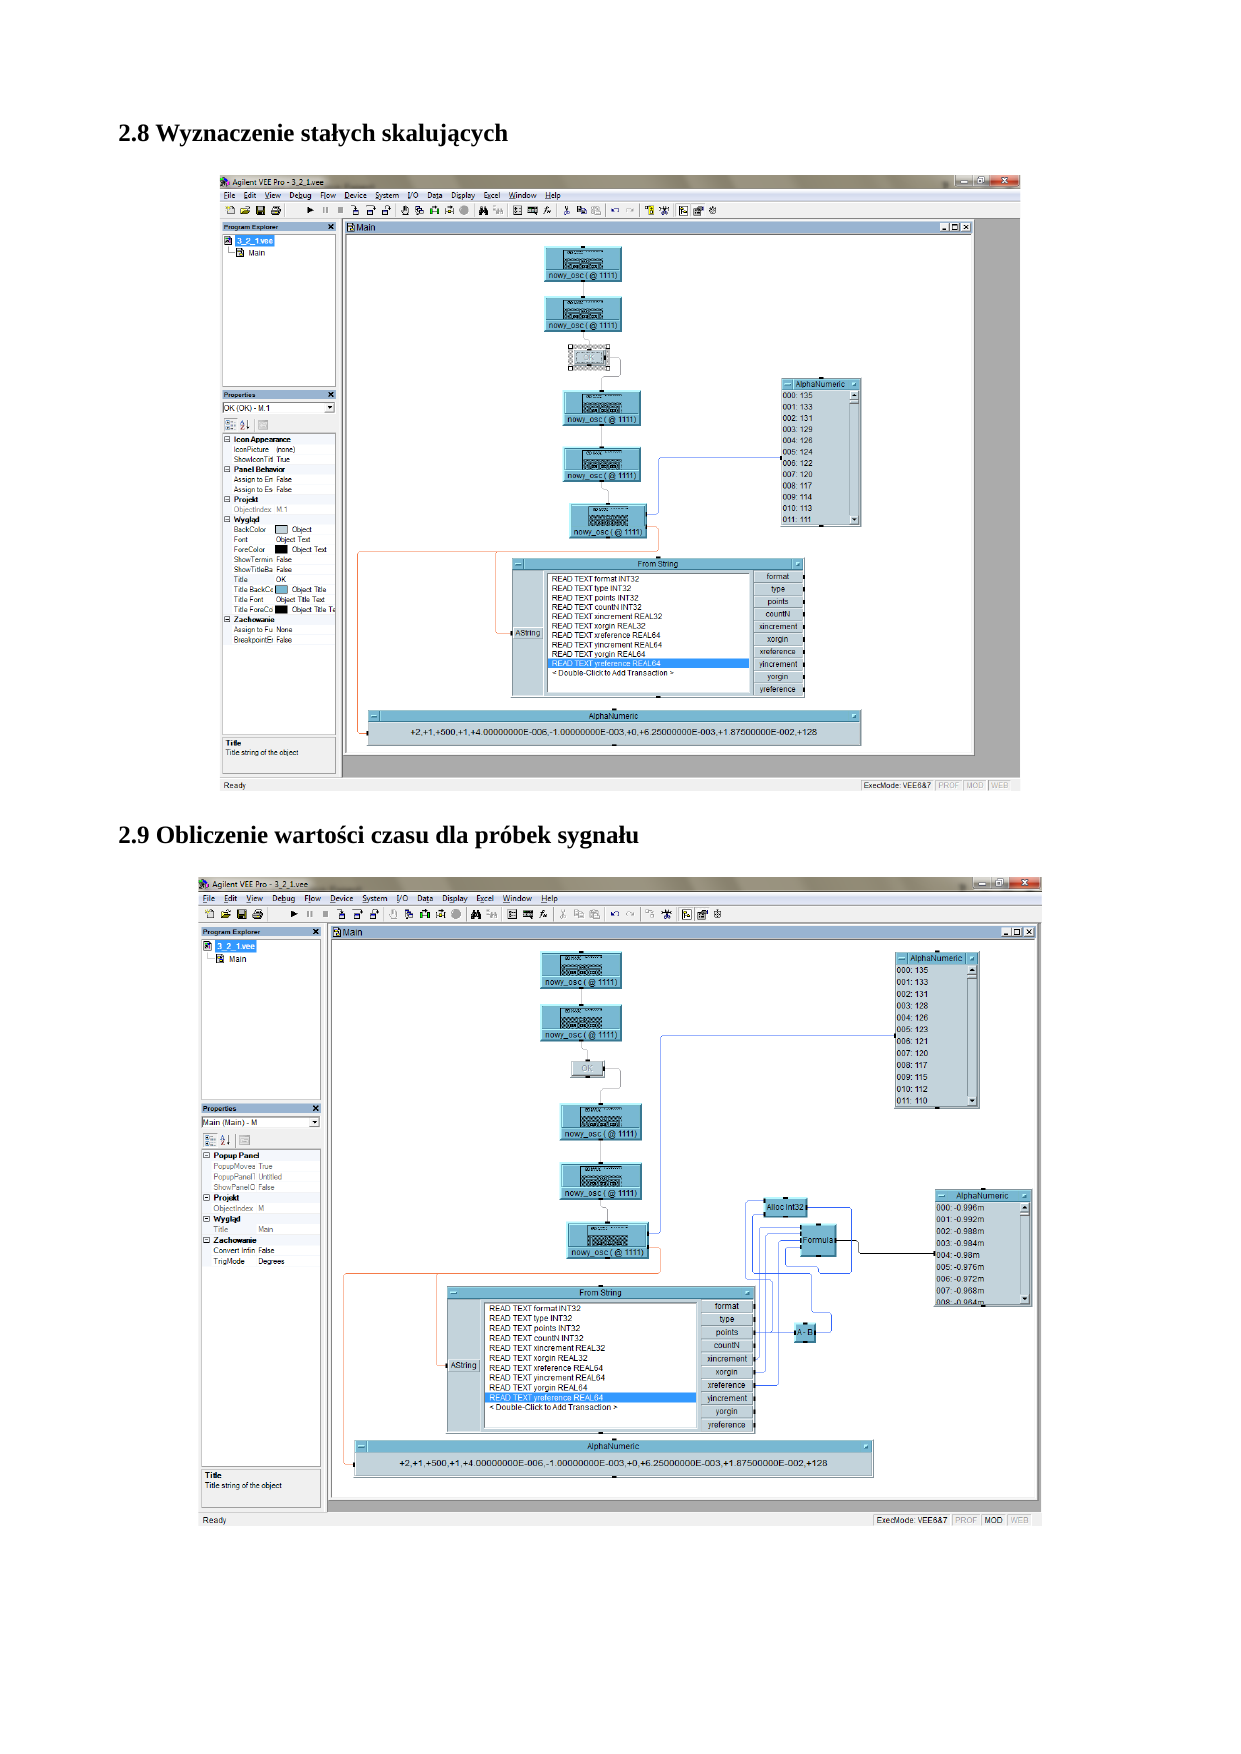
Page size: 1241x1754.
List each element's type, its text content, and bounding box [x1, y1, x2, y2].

picture [219, 175, 1021, 791]
picture [198, 877, 1042, 1526]
text 2.9 Obliczenie wartości czasu dla próbek sygnału [118, 820, 1122, 848]
text 2.8 Wyznaczenie stałych skalujących [118, 118, 1122, 147]
